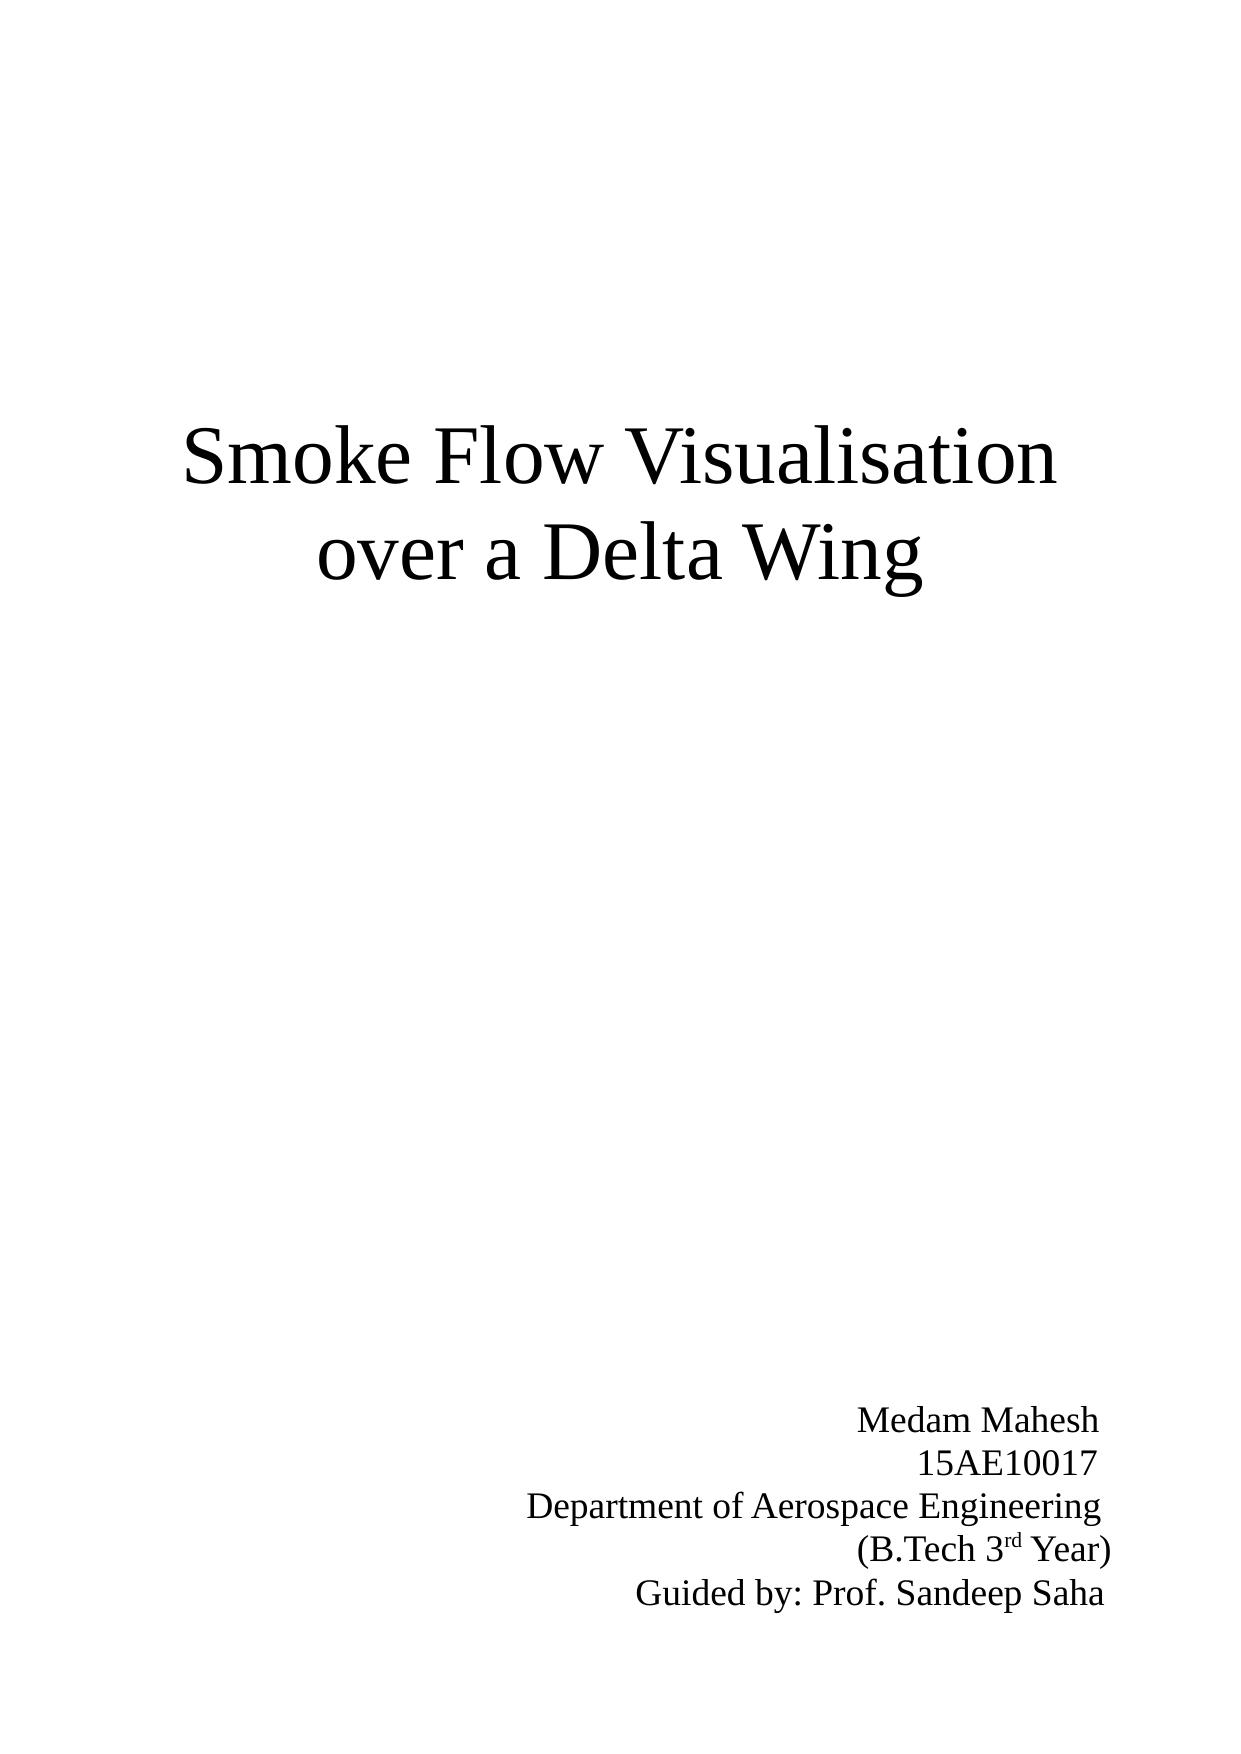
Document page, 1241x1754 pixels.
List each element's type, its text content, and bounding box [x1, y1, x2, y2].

text 15AE10017 Department of Aerospace Engineering (B.Tech 3rd Year) [118, 1441, 1122, 1570]
text Smoke Flow Visualisation over a Delta Wing [118, 406, 1122, 597]
text Guided by: Prof. Sandeep Saha [118, 1570, 1122, 1613]
text Medam Mahesh [118, 1397, 1122, 1441]
